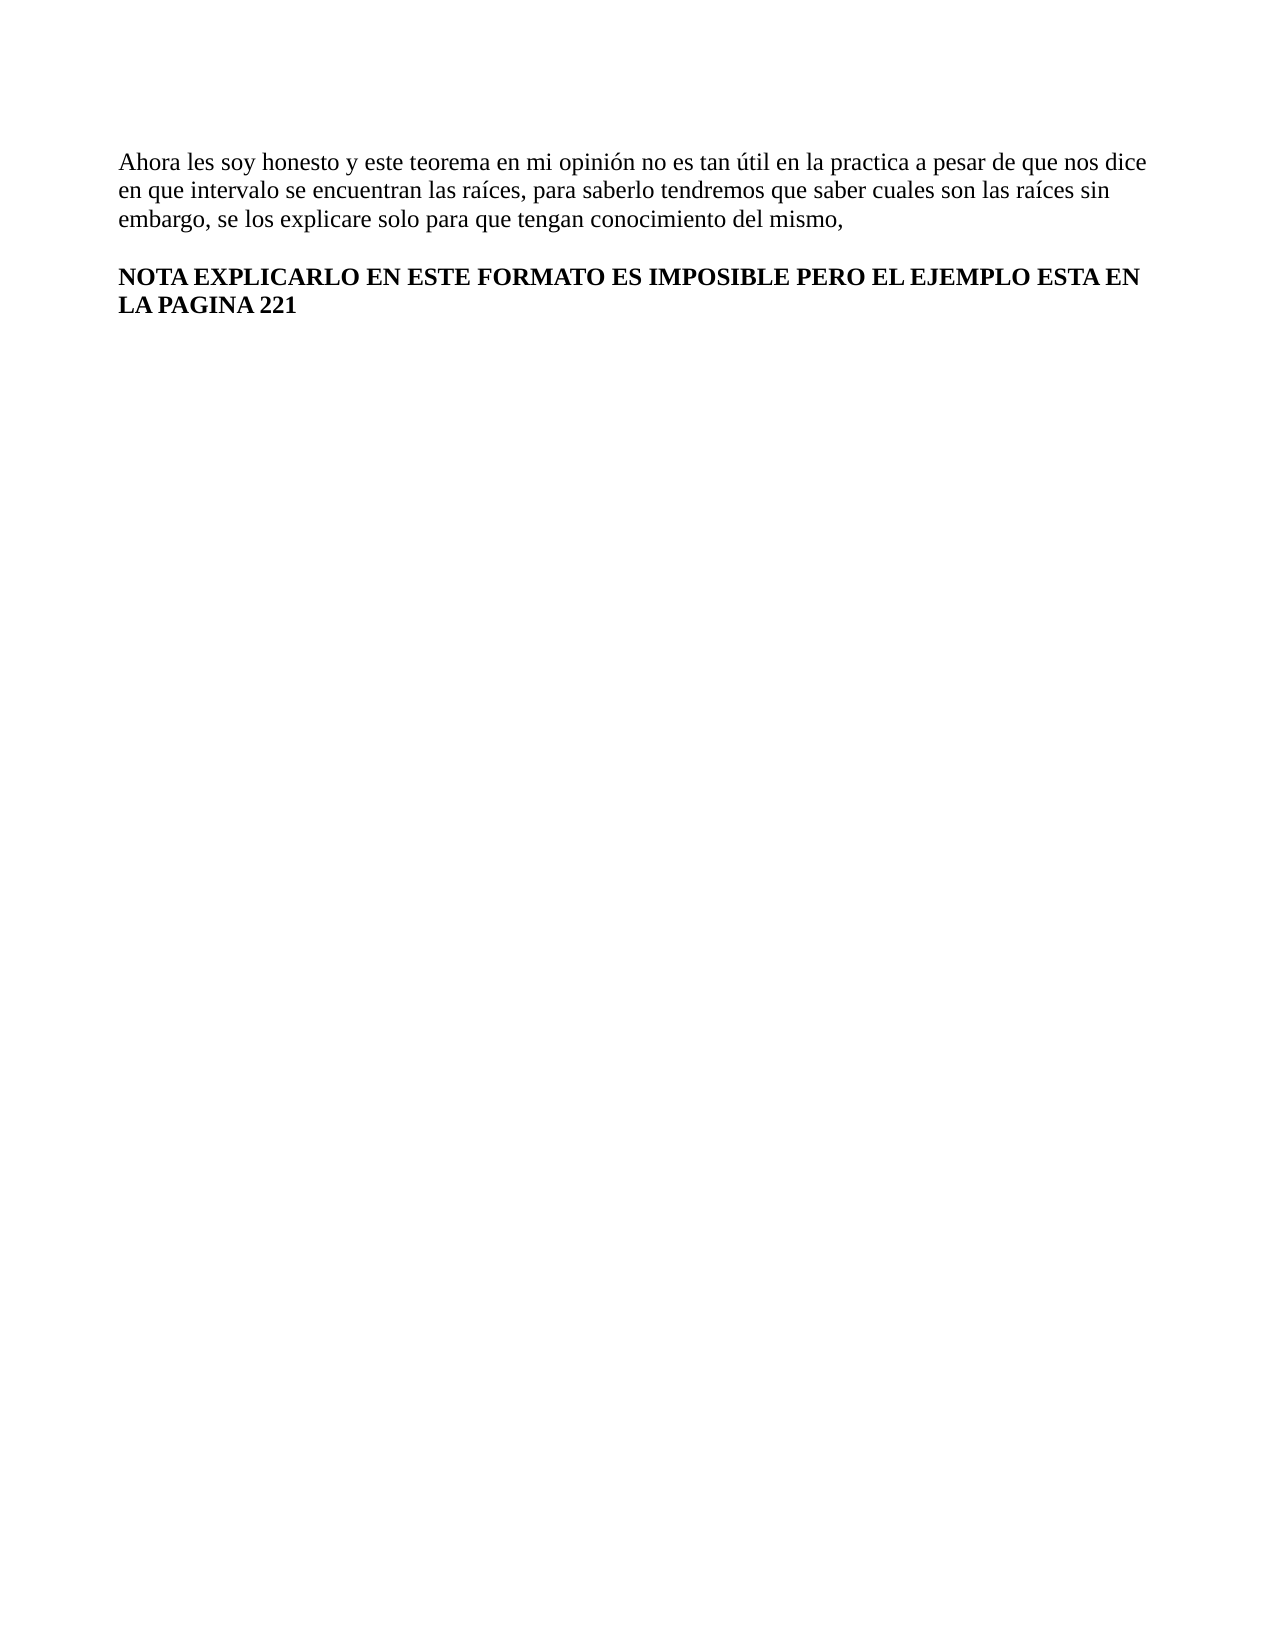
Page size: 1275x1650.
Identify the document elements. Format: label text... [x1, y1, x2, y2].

text NOTA EXPLICARLO EN ESTE FORMATO ES IMPOSIBLE PERO EL EJEMPLO ESTA EN LA PAGINA 221 [118, 262, 1157, 319]
text Ahora les soy honesto y este teorema en mi opinión no es tan útil en la practica a pesar de que nos dice en que intervalo se encuentran las raíces, para saberlo tendremos que saber cuales son las raíces sin embargo, se los explicare solo para que tengan conocimiento del mismo, [118, 147, 1157, 233]
